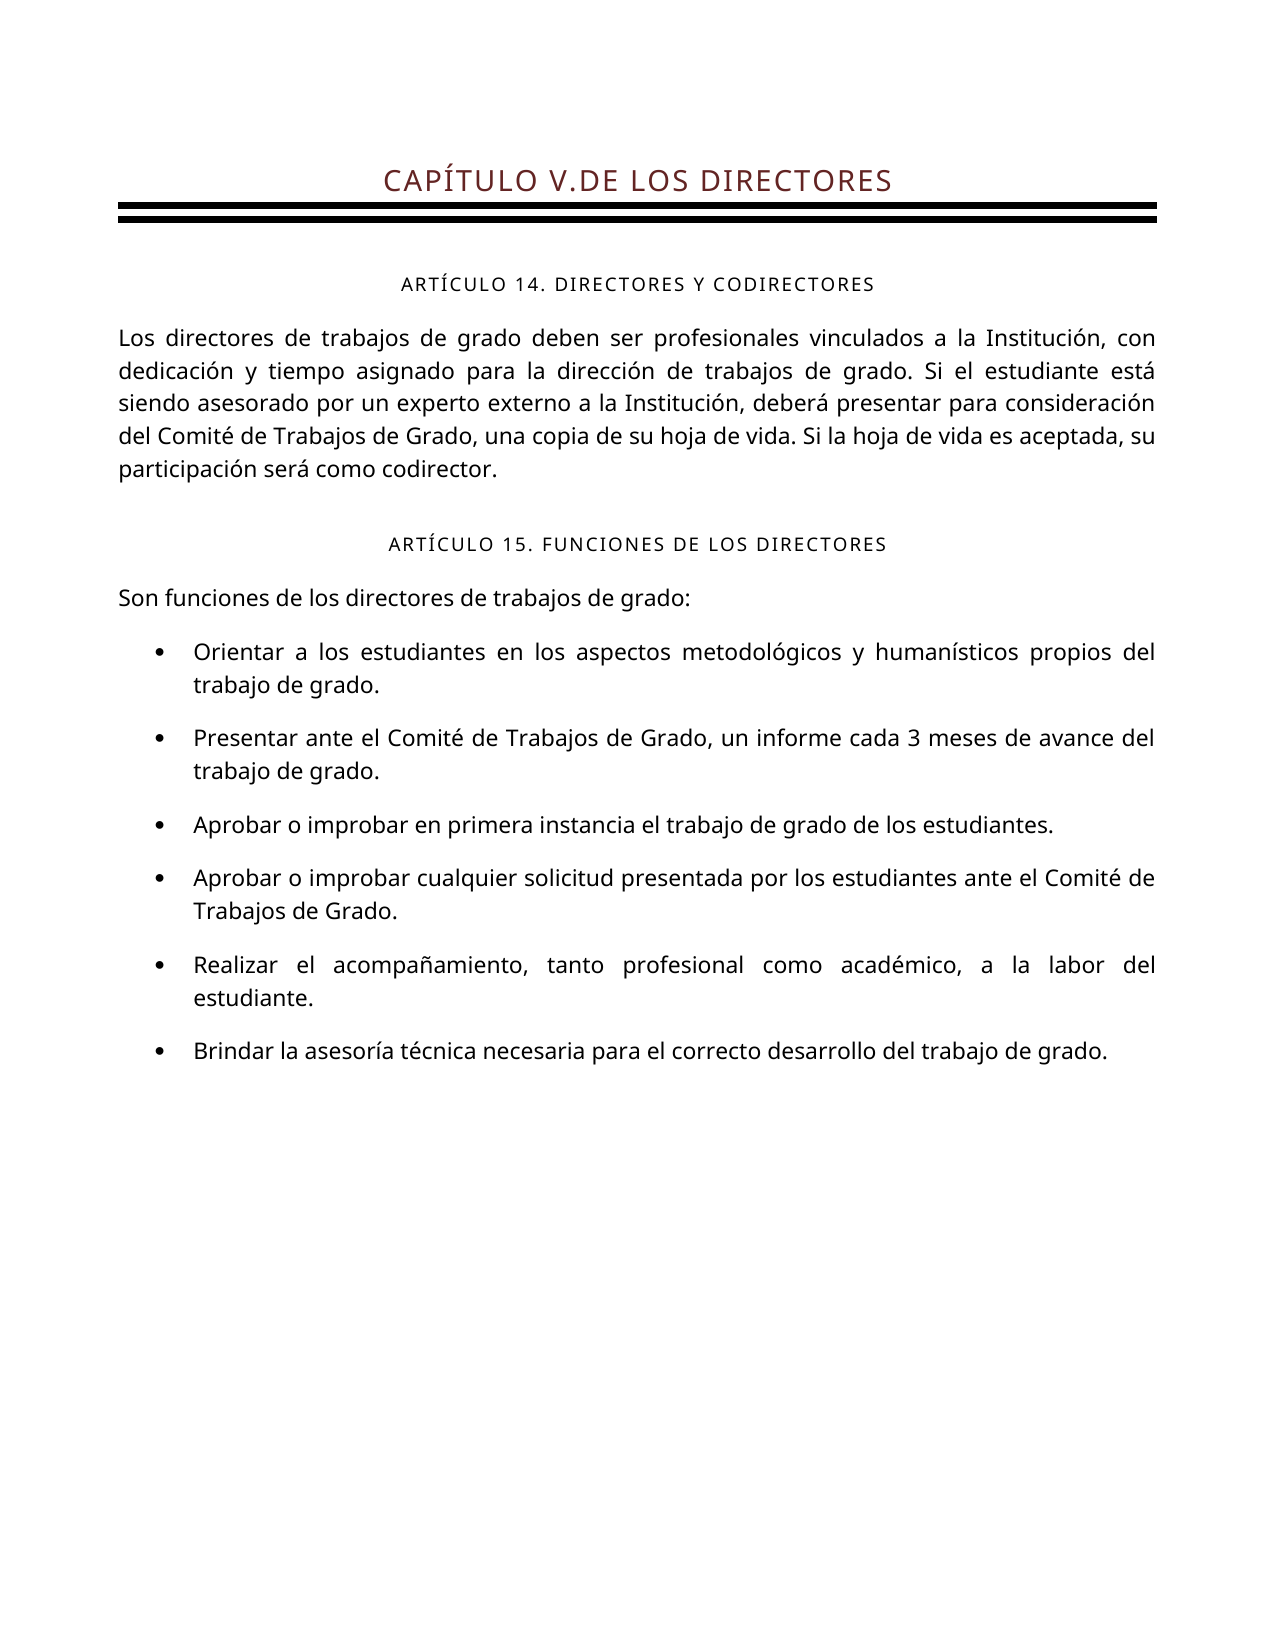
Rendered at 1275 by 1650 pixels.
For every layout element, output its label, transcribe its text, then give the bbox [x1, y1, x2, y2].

list Orientar a los estudiantes en los aspectos metodológicos y humanísticos propios del trabajo de grado. [156, 636, 1157, 700]
subtitle [118, 209, 1157, 216]
subtitle CAPÍTULO V.DE LOS DIRECTORES [118, 160, 1157, 202]
subtitle ARTÍCULO 15. Funciones de los directores [118, 532, 1157, 557]
list Aprobar o improbar cualquier solicitud presentada por los estudiantes ante el Comité de Trabajos de Grado. [156, 862, 1157, 926]
text Los directores de trabajos de grado deben ser profesionales vinculados a la Institución, con dedicación y tiempo asignado para la dirección de trabajos de grado. Si el estudiante está siendo asesorado por un experto externo a la Institución, deberá presentar para consideración del Comité de Trabajos de Grado, una copia de su hoja de vida. Si la hoja de vida es aceptada, su participación será como codirector. [118, 322, 1157, 484]
list Realizar el acompañamiento, tanto profesional como académico, a la labor del estudiante. [156, 949, 1157, 1013]
list Brindar la asesoría técnica necesaria para el correcto desarrollo del trabajo de grado. [156, 1035, 1157, 1067]
list Presentar ante el Comité de Trabajos de Grado, un informe cada 3 meses de avance del trabajo de grado. [156, 722, 1157, 786]
subtitle ARTÍCULO 14. Directores y CODIRECTORES [118, 271, 1157, 297]
text Son funciones de los directores de trabajos de grado: [118, 582, 1157, 613]
list Aprobar o improbar en primera instancia el trabajo de grado de los estudiantes. [156, 809, 1157, 840]
